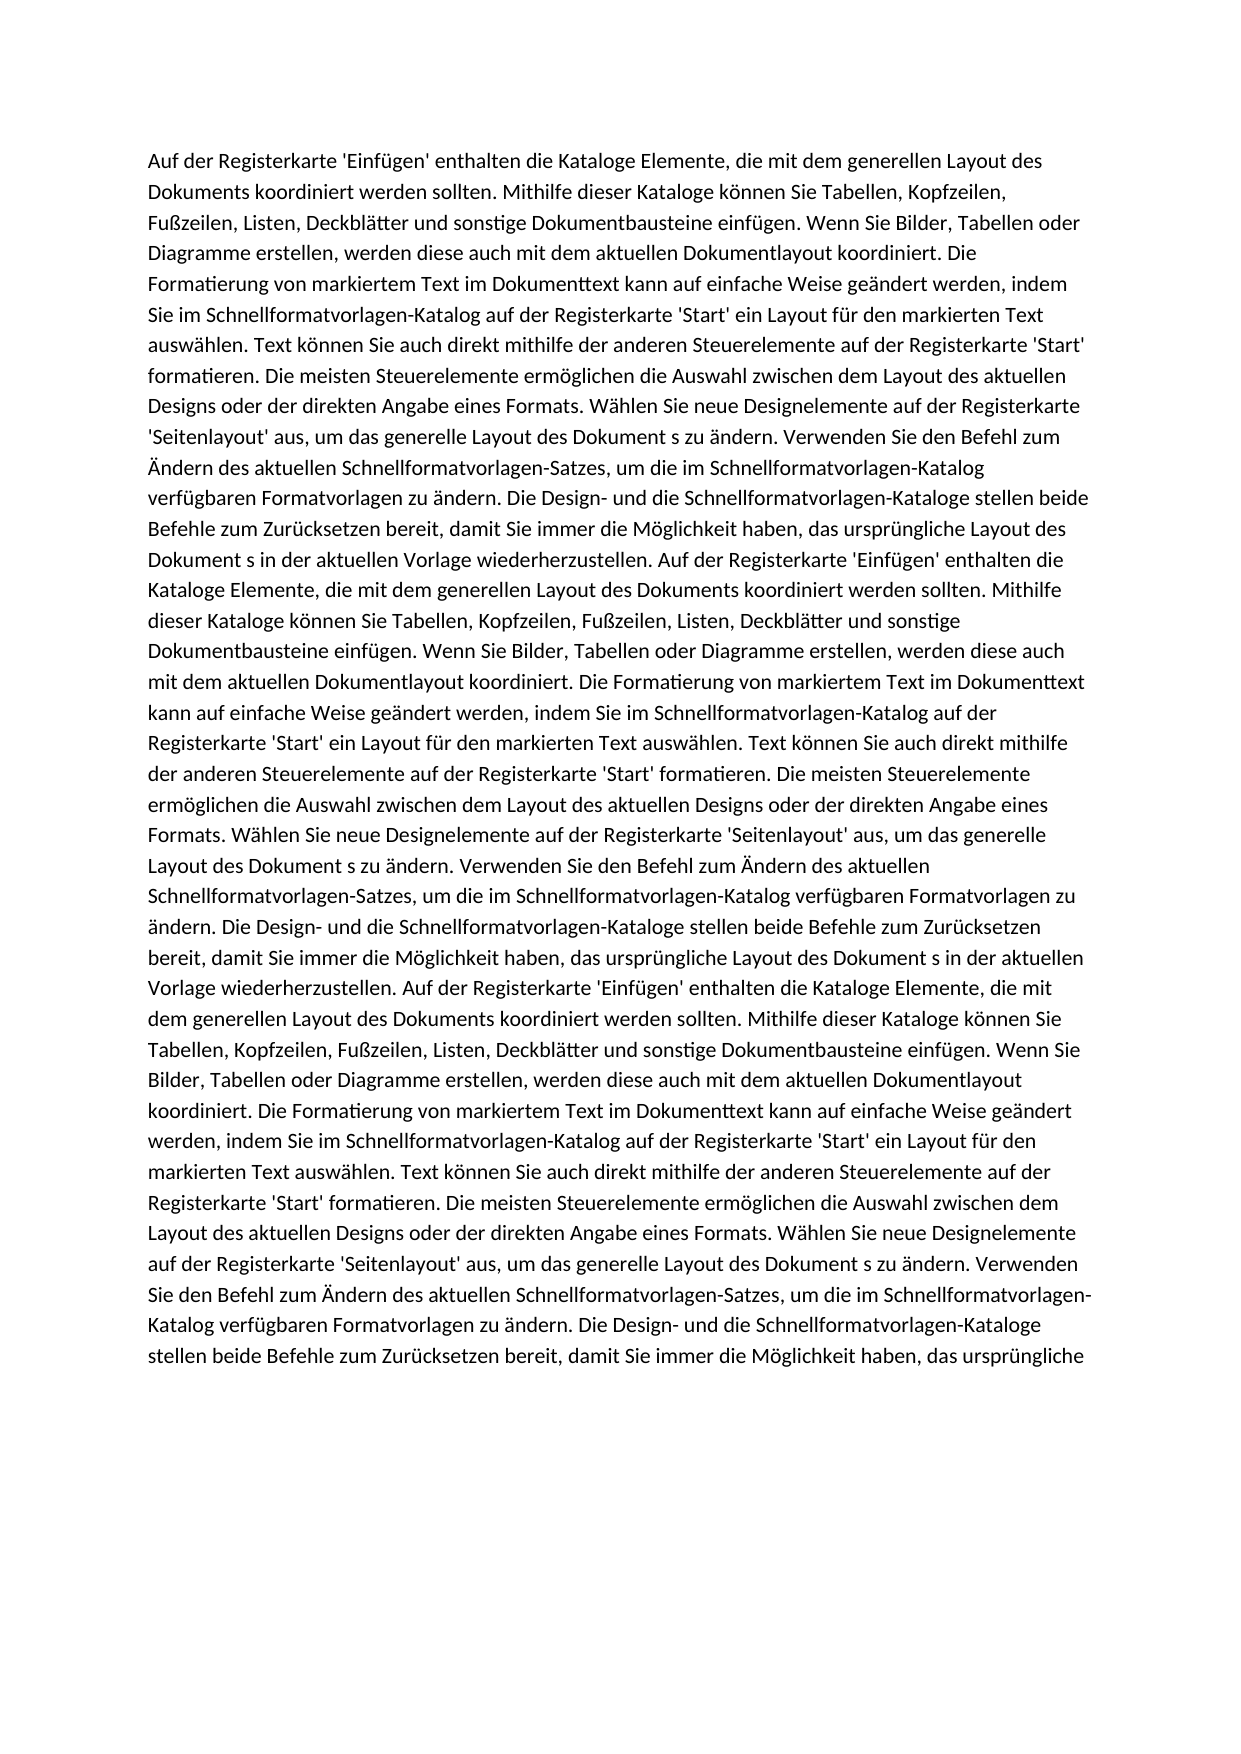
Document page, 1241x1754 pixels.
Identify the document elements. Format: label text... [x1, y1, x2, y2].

text Auf der Registerkarte 'Einfügen' enthalten die Kataloge Elemente, die mit dem generellen Layout des Dokuments koordiniert werden sollten. Mithilfe dieser Kataloge können Sie Tabellen, Kopfzeilen, Fußzeilen, Listen, Deckblätter und sonstige Dokumentbausteine einfügen. Wenn Sie Bilder, Tabellen oder Diagramme erstellen, werden diese auch mit dem aktuellen Dokumentlayout koordiniert. Die Formatierung von markiertem Text im Dokumenttext kann auf einfache Weise geändert werden, indem Sie im Schnellformatvorlagen-Katalog auf der Registerkarte 'Start' ein Layout für den markierten Text auswählen. Text können Sie auch direkt mithilfe der anderen Steuerelemente auf der Registerkarte 'Start' formatieren. Die meisten Steuerelemente ermöglichen die Auswahl zwischen dem Layout des aktuellen Designs oder der direkten Angabe eines Formats. Wählen Sie neue Designelemente auf der Registerkarte 'Seitenlayout' aus, um das generelle Layout des Dokument s zu ändern. Verwenden Sie den Befehl zum Ändern des aktuellen Schnellformatvorlagen-Satzes, um die im Schnellformatvorlagen-Katalog verfügbaren Formatvorlagen zu ändern. Die Design- und die Schnellformatvorlagen-Kataloge stellen beide Befehle zum Zurücksetzen bereit, damit Sie immer die Möglichkeit haben, das ursprüngliche Layout des Dokument s in der aktuellen Vorlage wiederherzustellen. Auf der Registerkarte 'Einfügen' enthalten die Kataloge Elemente, die mit dem generellen Layout des Dokuments koordiniert werden sollten. Mithilfe dieser Kataloge können Sie Tabellen, Kopfzeilen, Fußzeilen, Listen, Deckblätter und sonstige Dokumentbausteine einfügen. Wenn Sie Bilder, Tabellen oder Diagramme erstellen, werden diese auch mit dem aktuellen Dokumentlayout koordiniert. Die Formatierung von markiertem Text im Dokumenttext kann auf einfache Weise geändert werden, indem Sie im Schnellformatvorlagen-Katalog auf der Registerkarte 'Start' ein Layout für den markierten Text auswählen. Text können Sie auch direkt mithilfe der anderen Steuerelemente auf der Registerkarte 'Start' formatieren. Die meisten Steuerelemente ermöglichen die Auswahl zwischen dem Layout des aktuellen Designs oder der direkten Angabe eines Formats. Wählen Sie neue Designelemente auf der Registerkarte 'Seitenlayout' aus, um das generelle Layout des Dokument s zu ändern. Verwenden Sie den Befehl zum Ändern des aktuellen Schnellformatvorlagen-Satzes, um die im Schnellformatvorlagen-Katalog verfügbaren Formatvorlagen zu ändern. Die Design- und die Schnellformatvorlagen-Kataloge stellen beide Befehle zum Zurücksetzen bereit, damit Sie immer die Möglichkeit haben, das ursprüngliche Layout des Dokument s in der aktuellen Vorlage wiederherzustellen. Auf der Registerkarte 'Einfügen' enthalten die Kataloge Elemente, die mit dem generellen Layout des Dokuments koordiniert werden sollten. Mithilfe dieser Kataloge können Sie Tabellen, Kopfzeilen, Fußzeilen, Listen, Deckblätter und sonstige Dokumentbausteine einfügen. Wenn Sie Bilder, Tabellen oder Diagramme erstellen, werden diese auch mit dem aktuellen Dokumentlayout koordiniert. Die Formatierung von markiertem Text im Dokumenttext kann auf einfache Weise geändert werden, indem Sie im Schnellformatvorlagen-Katalog auf der Registerkarte 'Start' ein Layout für den markierten Text auswählen. Text können Sie auch direkt mithilfe der anderen Steuerelemente auf der Registerkarte 'Start' formatieren. Die meisten Steuerelemente ermöglichen die Auswahl zwischen dem Layout des aktuellen Designs oder der direkten Angabe eines Formats. Wählen Sie neue Designelemente auf der Registerkarte 'Seitenlayout' aus, um das generelle Layout des Dokument s zu ändern. Verwenden Sie den Befehl zum Ändern des aktuellen Schnellformatvorlagen-Satzes, um die im Schnellformatvorlagen-Katalog verfügbaren Formatvorlagen zu ändern. Die Design- und die Schnellformatvorlagen-Kataloge stellen beide Befehle zum Zurücksetzen bereit, damit Sie immer die Möglichkeit haben, das ursprüngliche [148, 148, 1092, 1369]
